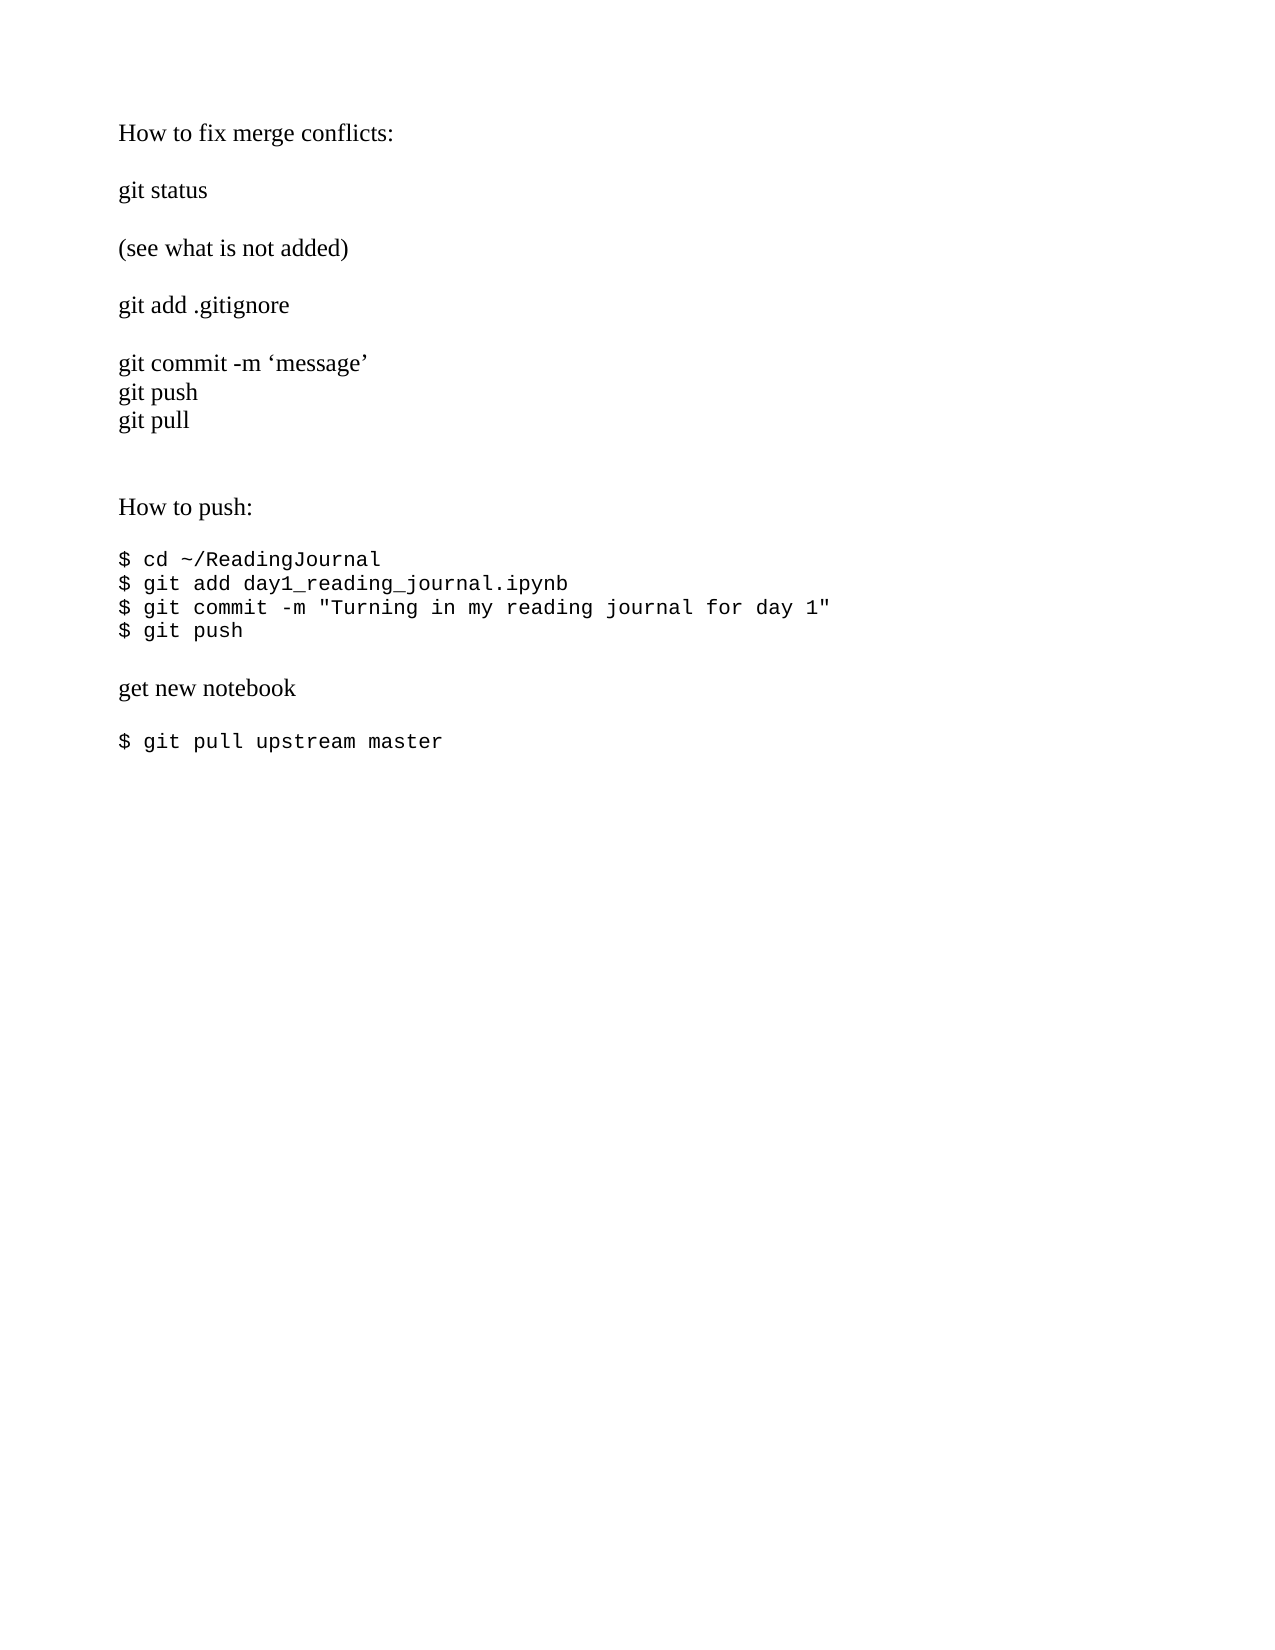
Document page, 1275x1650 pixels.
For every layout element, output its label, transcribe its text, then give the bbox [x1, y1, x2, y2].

text $ cd ~/ReadingJournal [118, 549, 1157, 573]
text (see what is not added) [118, 233, 1157, 262]
text How to fix merge conflicts: [118, 118, 1157, 147]
text git commit -m ‘message’ [118, 348, 1157, 377]
text git pull [118, 406, 1157, 434]
text $ git commit -m "Turning in my reading journal for day 1" [118, 597, 1157, 620]
text get new notebook [118, 673, 1157, 702]
text $ git add day1_reading_journal.ipynb [118, 573, 1157, 597]
text git push [118, 377, 1157, 406]
text git status [118, 176, 1157, 204]
text $ git pull upstream master [118, 731, 1157, 754]
text git add .gitignore [118, 291, 1157, 319]
text $ git push [118, 620, 1157, 644]
text How to push: [118, 492, 1157, 521]
